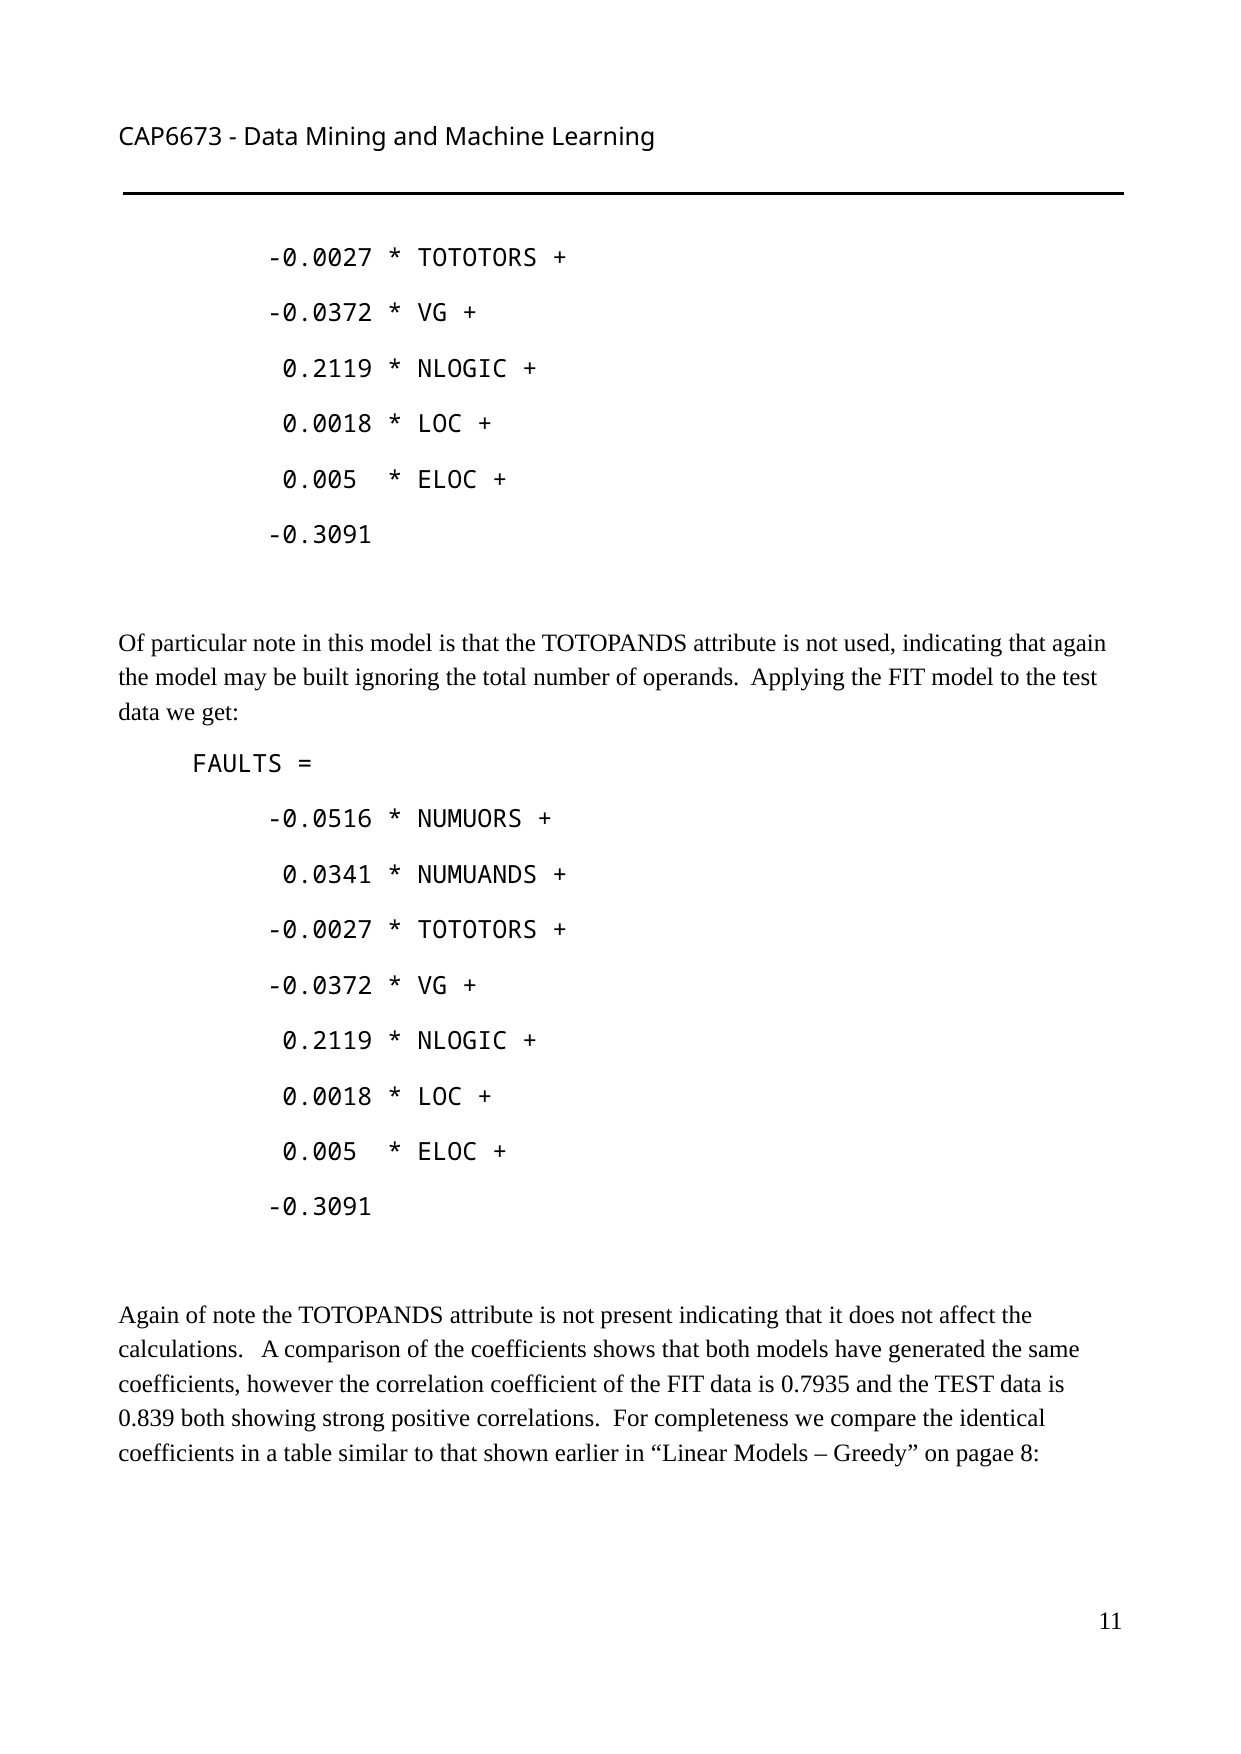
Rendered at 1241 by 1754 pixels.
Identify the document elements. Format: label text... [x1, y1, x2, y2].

text -0.0516 * NUMUORS + [192, 801, 1122, 835]
text -0.0027 * TOTOTORS + [192, 240, 1122, 274]
text 0.005 * ELOC + [192, 461, 1122, 495]
text -0.0372 * VG + [192, 295, 1122, 329]
text Of particular note in this model is that the TOTOPANDS attribute is not used, indicating that again the model may be built ignoring the total number of operands. Applying the FIT model to the test data we get: [118, 628, 1122, 725]
text 0.0341 * NUMUANDS + [192, 856, 1122, 891]
text 0.0018 * LOC + [192, 1078, 1122, 1112]
text 0.2119 * NLOGIC + [192, 1023, 1122, 1057]
text -0.3091 [192, 1189, 1122, 1223]
text 0.005 * ELOC + [192, 1133, 1122, 1168]
text -0.0372 * VG + [192, 967, 1122, 1001]
text FAULTS = [192, 746, 1122, 780]
text -0.3091 [192, 517, 1122, 551]
text 0.2119 * NLOGIC + [192, 351, 1122, 384]
text -0.0027 * TOTOTORS + [192, 912, 1122, 946]
text Again of note the TOTOPANDS attribute is not present indicating that it does not affect the calculations. A comparison of the coefficients shows that both models have generated the same coefficients, however the correlation coefficient of the FIT data is 0.7935 and the TEST data is 0.839 both showing strong positive correlations. For completeness we compare the identical coefficients in a table similar to that shown earlier in “Linear Models – Greedy” on pagae 8: [118, 1300, 1122, 1466]
text 0.0018 * LOC + [192, 406, 1122, 440]
